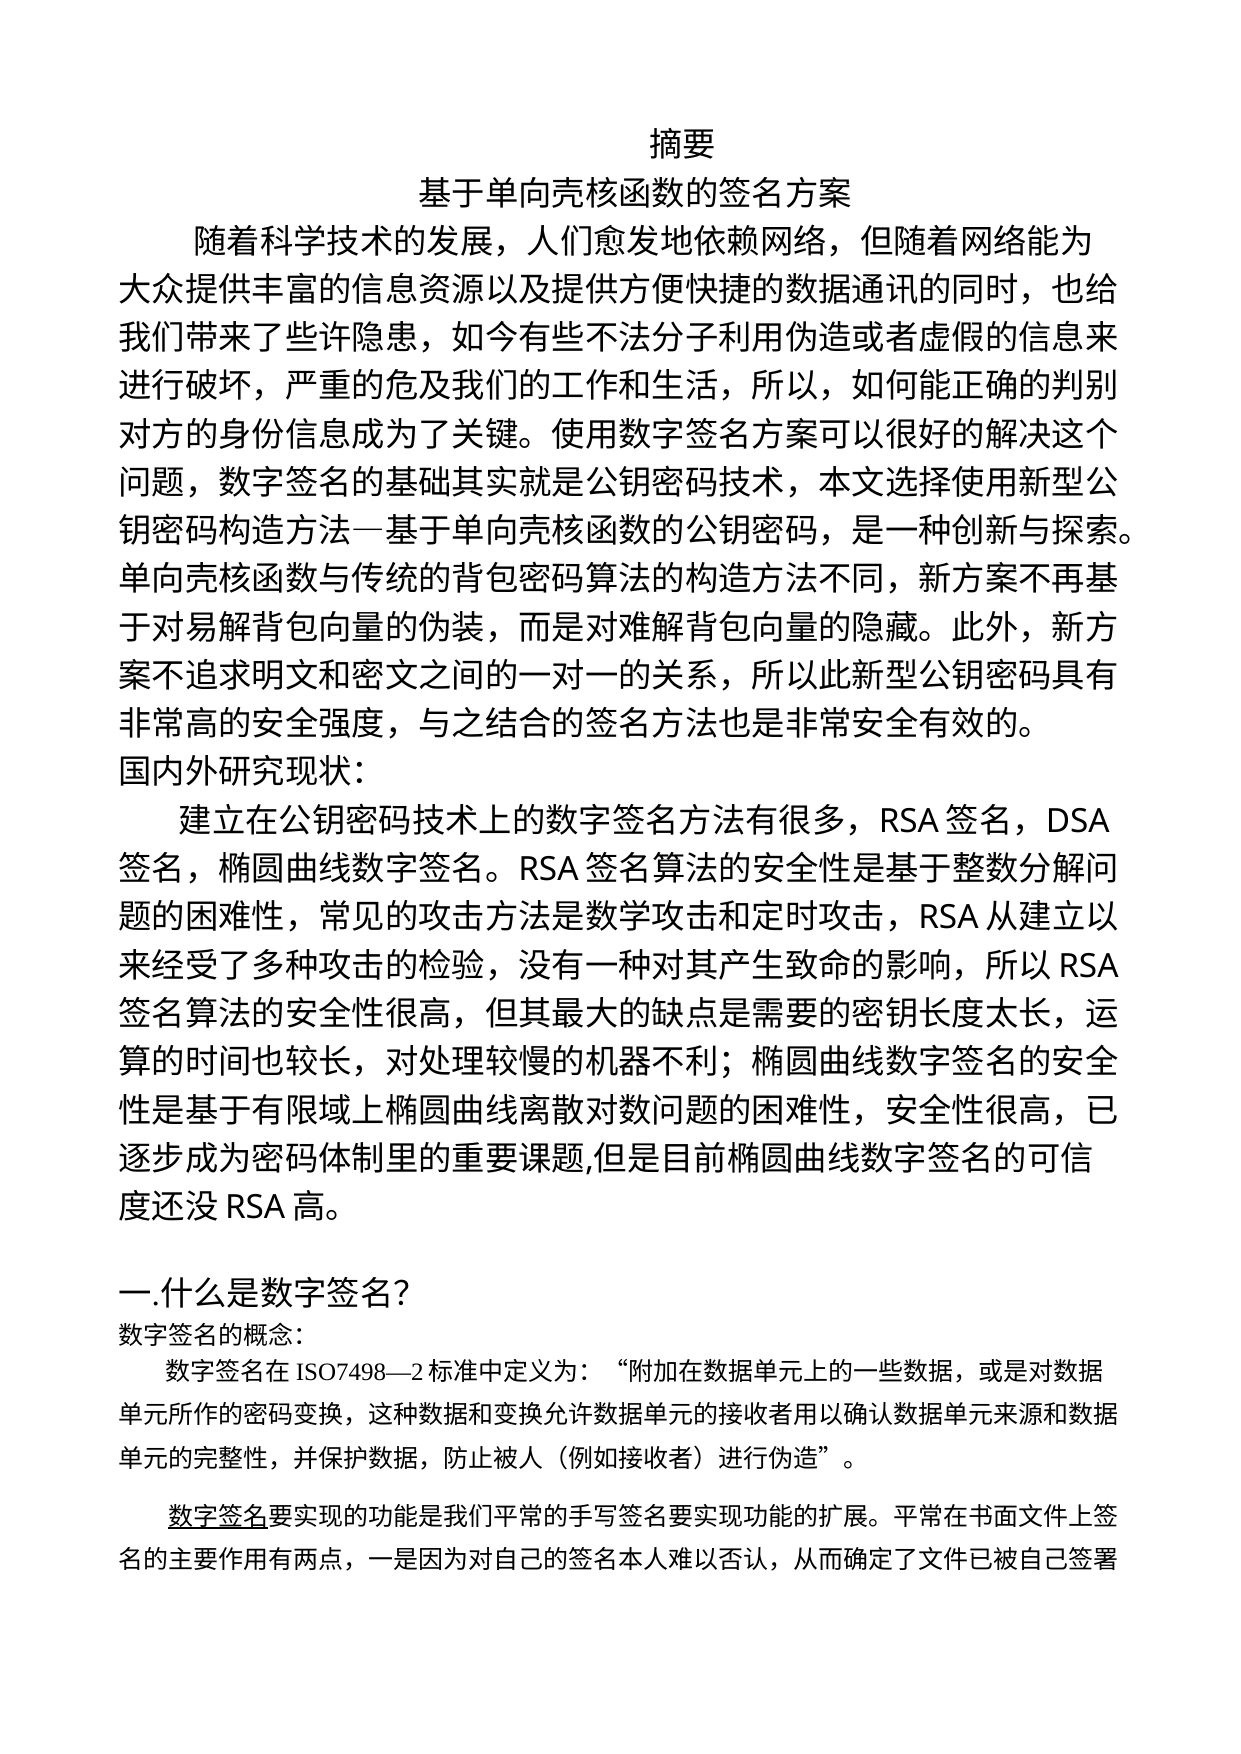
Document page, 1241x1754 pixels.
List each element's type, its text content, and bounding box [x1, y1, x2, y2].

text 数字签名的概念： [118, 1315, 1122, 1351]
text 一.什么是数字签名？ [118, 1267, 1122, 1315]
text 数字签名要实现的功能是我们平常的手写签名要实现功能的扩展。平常在书面文件上签名的主要作用有两点，一是因为对自己的签名本人难以否认，从而确定了文件已被自己签署 [118, 1496, 1122, 1576]
text 摘要 [118, 118, 1122, 166]
text 随着科学技术的发展，人们愈发地依赖网络，但随着网络能为大众提供丰富的信息资源以及提供方便快捷的数据通讯的同时，也给我们带来了些许隐患，如今有些不法分子利用伪造或者虚假的信息来进行破坏，严重的危及我们的工作和生活，所以，如何能正确的判别对方的身份信息成为了关键。使用数字签名方案可以很好的解决这个问题，数字签名的基础其实就是公钥密码技术，本文选择使用新型公钥密码构造方法—基于单向壳核函数的公钥密码，是一种创新与探索。单向壳核函数与传统的背包密码算法的构造方法不同，新方案不再基于对易解背包向量的伪装，而是对难解背包向量的隐藏。此外，新方案不追求明文和密文之间的一对一的关系，所以此新型公钥密码具有非常高的安全强度，与之结合的签名方法也是非常安全有效的。 [118, 214, 1122, 745]
text 基于单向壳核函数的签名方案 [118, 166, 1122, 214]
text 数字签名在ISO7498—2标准中定义为：“附加在数据单元上的一些数据，或是对数据单元所作的密码变换，这种数据和变换允许数据单元的接收者用以确认数据单元来源和数据单元的完整性，并保护数据，防止被人（例如接收者）进行伪造”。 [118, 1351, 1122, 1474]
text 国内外研究现状： [118, 745, 1122, 793]
text 建立在公钥密码技术上的数字签名方法有很多，RSA签名，DSA签名，椭圆曲线数字签名。RSA签名算法的安全性是基于整数分解问题的困难性，常见的攻击方法是数学攻击和定时攻击，RSA从建立以来经受了多种攻击的检验，没有一种对其产生致命的影响，所以RSA签名算法的安全性很高，但其最大的缺点是需要的密钥长度太长，运算的时间也较长，对处理较慢的机器不利；椭圆曲线数字签名的安全性是基于有限域上椭圆曲线离散对数问题的困难性，安全性很高，已逐步成为密码体制里的重要课题,但是目前椭圆曲线数字签名的可信度还没RSA高。 [118, 793, 1122, 1229]
